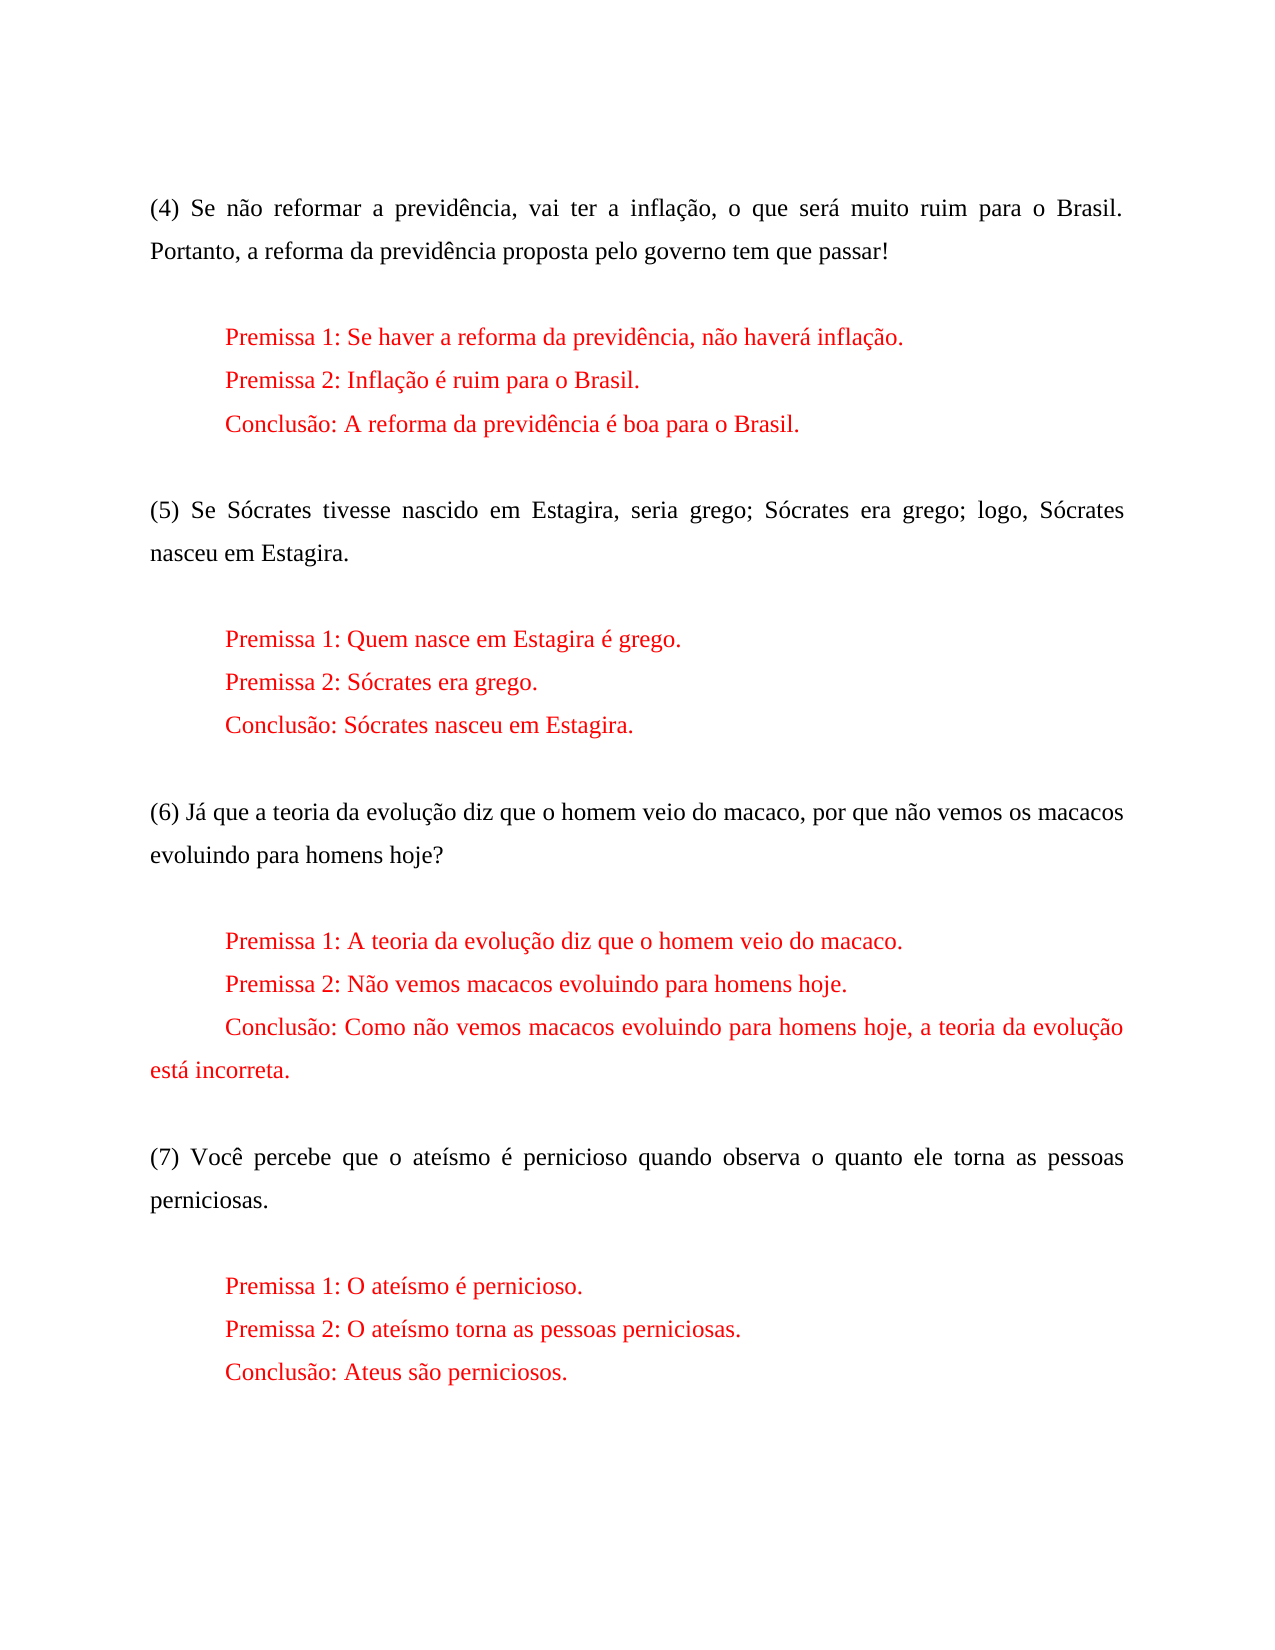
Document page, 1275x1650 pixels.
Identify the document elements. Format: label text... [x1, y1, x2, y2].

text Premissa 1: Quem nasce em Estagira é grego. [150, 624, 1125, 653]
text Conclusão: A reforma da previdência é boa para o Brasil. [150, 409, 1125, 437]
text (4) Se não reformar a previdência, vai ter a inflação, o que será muito ruim para o Brasil. Portanto, a reforma da previdência proposta pelo governo tem que passar! [150, 193, 1125, 265]
text Conclusão: Sócrates nasceu em Estagira. [150, 711, 1125, 739]
text (7) Você percebe que o ateísmo é pernicioso quando observa o quanto ele torna as pessoas perniciosas. [150, 1142, 1125, 1214]
text Conclusão: Como não vemos macacos evoluindo para homens hoje, a teoria da evolução está incorreta. [150, 1012, 1125, 1084]
text (5) Se Sócrates tivesse nascido em Estagira, seria grego; Sócrates era grego; logo, Sócrates nasceu em Estagira. [150, 495, 1125, 567]
text Conclusão: Ateus são perniciosos. [150, 1357, 1125, 1386]
text Premissa 2: Não vemos macacos evoluindo para homens hoje. [150, 969, 1125, 998]
text Premissa 1: O ateísmo é pernicioso. [150, 1271, 1125, 1300]
text Premissa 1: Se haver a reforma da previdência, não haverá inflação. [150, 322, 1125, 351]
text Premissa 2: Inflação é ruim para o Brasil. [150, 366, 1125, 394]
text (6) Já que a teoria da evolução diz que o homem veio do macaco, por que não vemos os macacos evoluindo para homens hoje? [150, 797, 1125, 869]
text Premissa 2: O ateísmo torna as pessoas perniciosas. [150, 1314, 1125, 1343]
text Premissa 1: A teoria da evolução diz que o homem veio do macaco. [150, 926, 1125, 955]
text Premissa 2: Sócrates era grego. [150, 667, 1125, 696]
